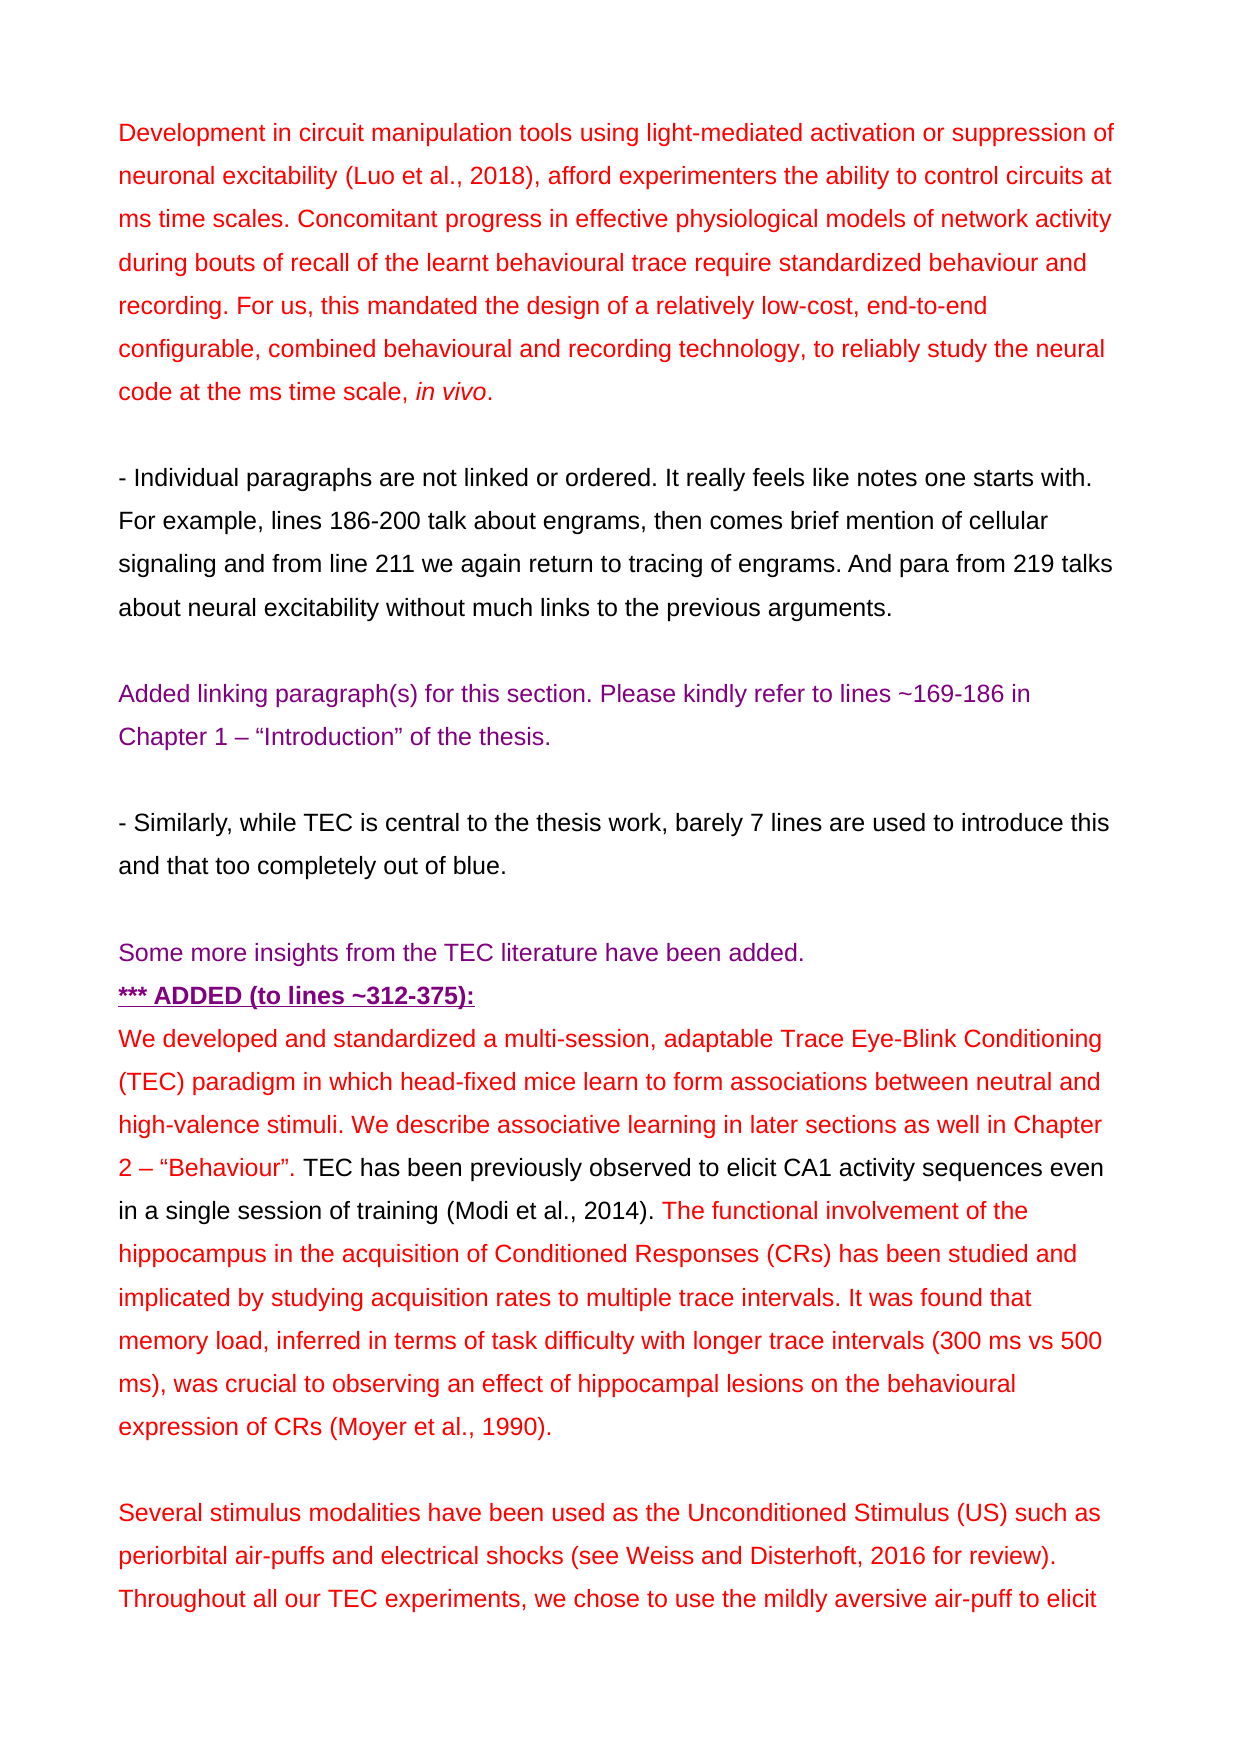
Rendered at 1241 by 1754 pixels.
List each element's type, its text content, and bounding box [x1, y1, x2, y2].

text Added linking paragraph(s) for this section. Please kindly refer to lines ~169-186 in Chapter 1 – “Introduction” of the thesis. [118, 679, 1122, 751]
text We developed and standardized a multi-session, adaptable Trace Eye-Blink Conditioning (TEC) paradigm in which head-fixed mice learn to form associations between neutral and high-valence stimuli. We describe associative learning in later sections as well in Chapter 2 – “Behaviour”. TEC has been previously observed to elicit CA1 activity sequences even in a single session of training (Modi et al., 2014)⁠. The functional involvement of the hippocampus in the acquisition of Conditioned Responses (CRs) has been studied and implicated by studying acquisition rates to multiple trace intervals. It was found that memory load, inferred in terms of task difficulty with longer trace intervals (300 ms vs 500 ms), was crucial to observing an effect of hippocampal lesions on the behavioural expression of CRs (Moyer et al., 1990). [118, 1024, 1122, 1441]
text - Similarly, while TEC is central to the thesis work, barely 7 lines are used to introduce this and that too completely out of blue. [118, 808, 1122, 880]
text Development in circuit manipulation tools using light-mediated activation or suppression of neuronal excitability (Luo et al., 2018)⁠, afford experimenters the ability to control circuits at ms time scales. Concomitant progress in effective physiological models of network activity during bouts of recall of the learnt behavioural trace require standardized behaviour and recording. For us, this mandated the design of a relatively low-cost, end-to-end configurable, combined behavioural and recording technology, to reliably study the neural code at the ms time scale, in vivo. [118, 118, 1122, 406]
text *** ADDED (to lines ~312-375): [118, 981, 1122, 1009]
text Several stimulus modalities have been used as the Unconditioned Stimulus (US) such as periorbital air-puffs and electrical shocks (see Weiss and Disterhoft, 2016 for review). Throughout all our TEC experiments, we chose to use the mildly aversive air-puff to elicit [118, 1498, 1122, 1613]
text Some more insights from the TEC literature have been added. [118, 937, 1122, 966]
text - Individual paragraphs are not linked or ordered. It really feels like notes one starts with. For example, lines 186-200 talk about engrams, then comes brief mention of cellular signaling and from line 211 we again return to tracing of engrams. And para from 219 talks about neural excitability without much links to the previous arguments. [118, 463, 1122, 621]
